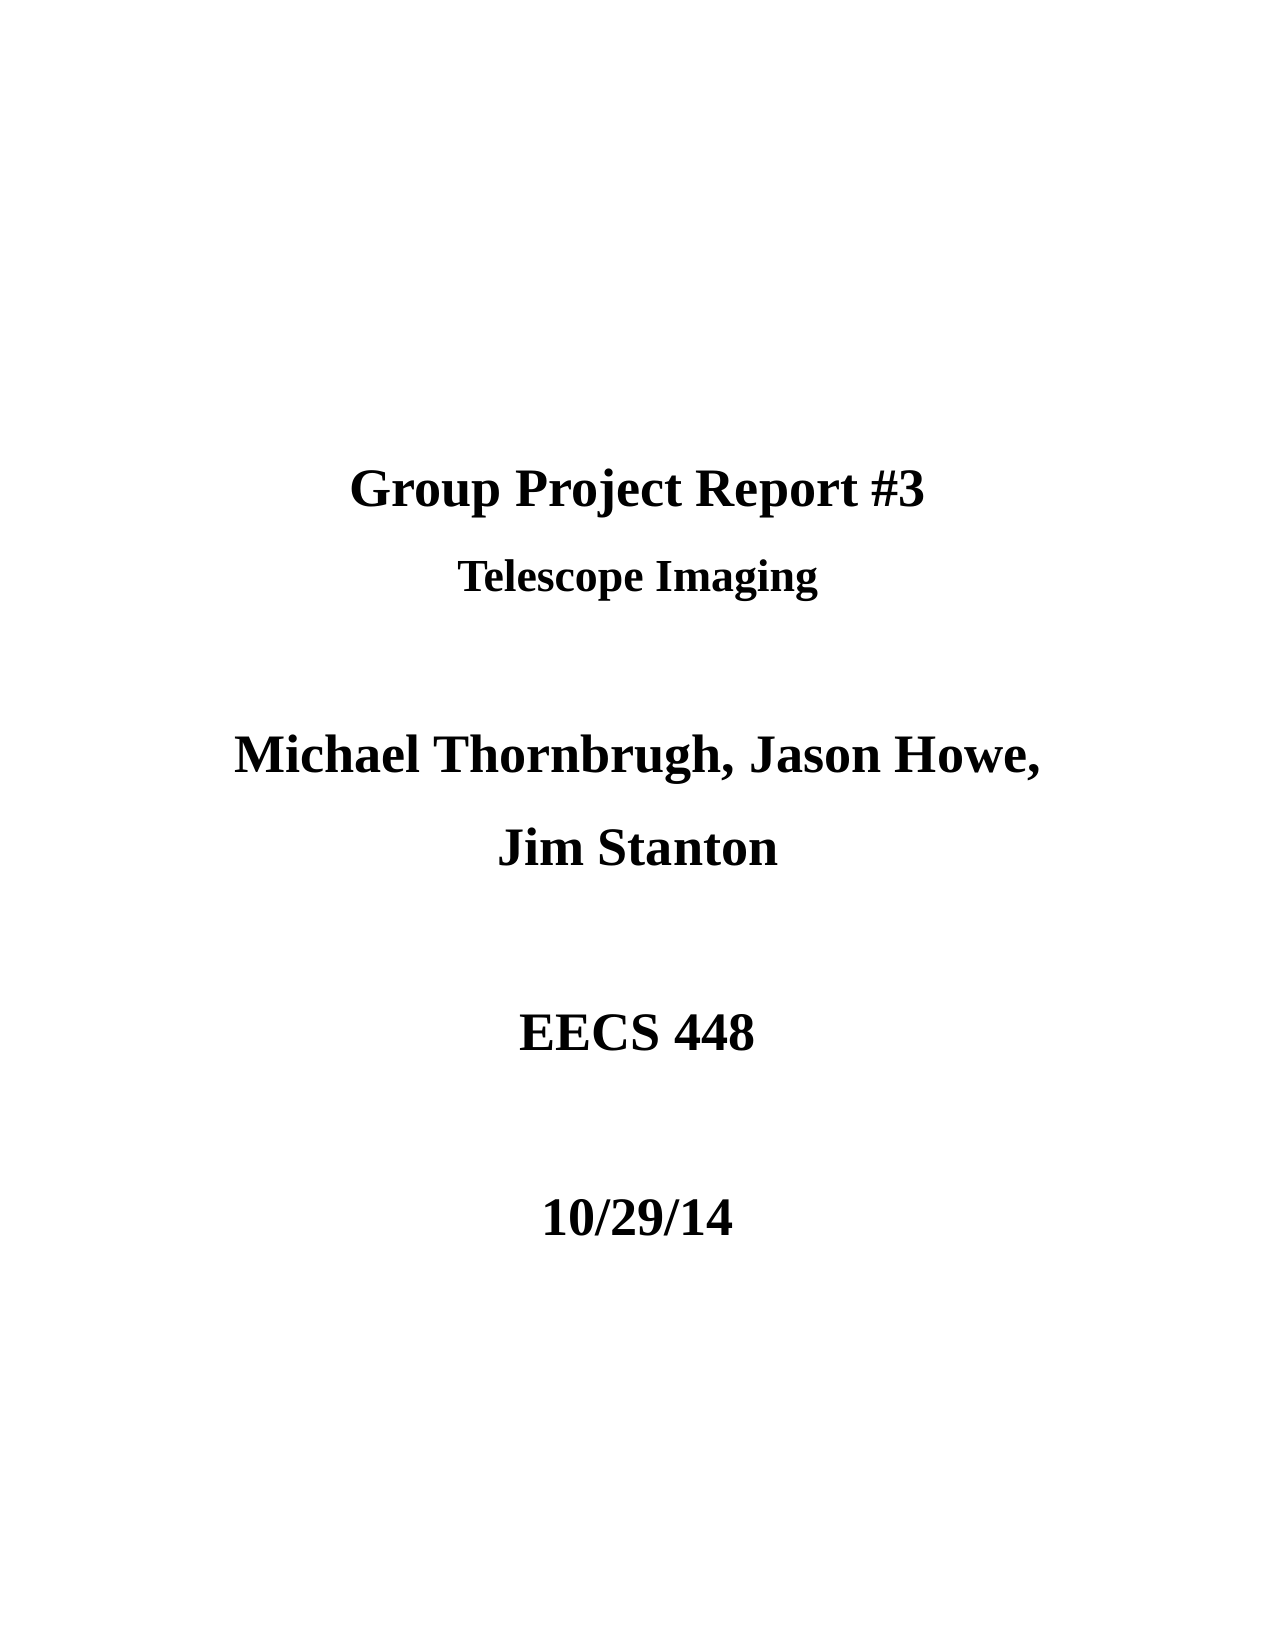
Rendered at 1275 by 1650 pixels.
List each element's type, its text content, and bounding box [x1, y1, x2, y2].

text EECS 448 [150, 999, 1125, 1062]
text Telescope Imaging [150, 549, 1125, 601]
text Jim Stanton [150, 815, 1125, 877]
text 10/29/14 [150, 1184, 1125, 1247]
text Group Project Report #3 [150, 456, 1125, 518]
text Michael Thornbrugh, Jason Howe, [150, 722, 1125, 785]
